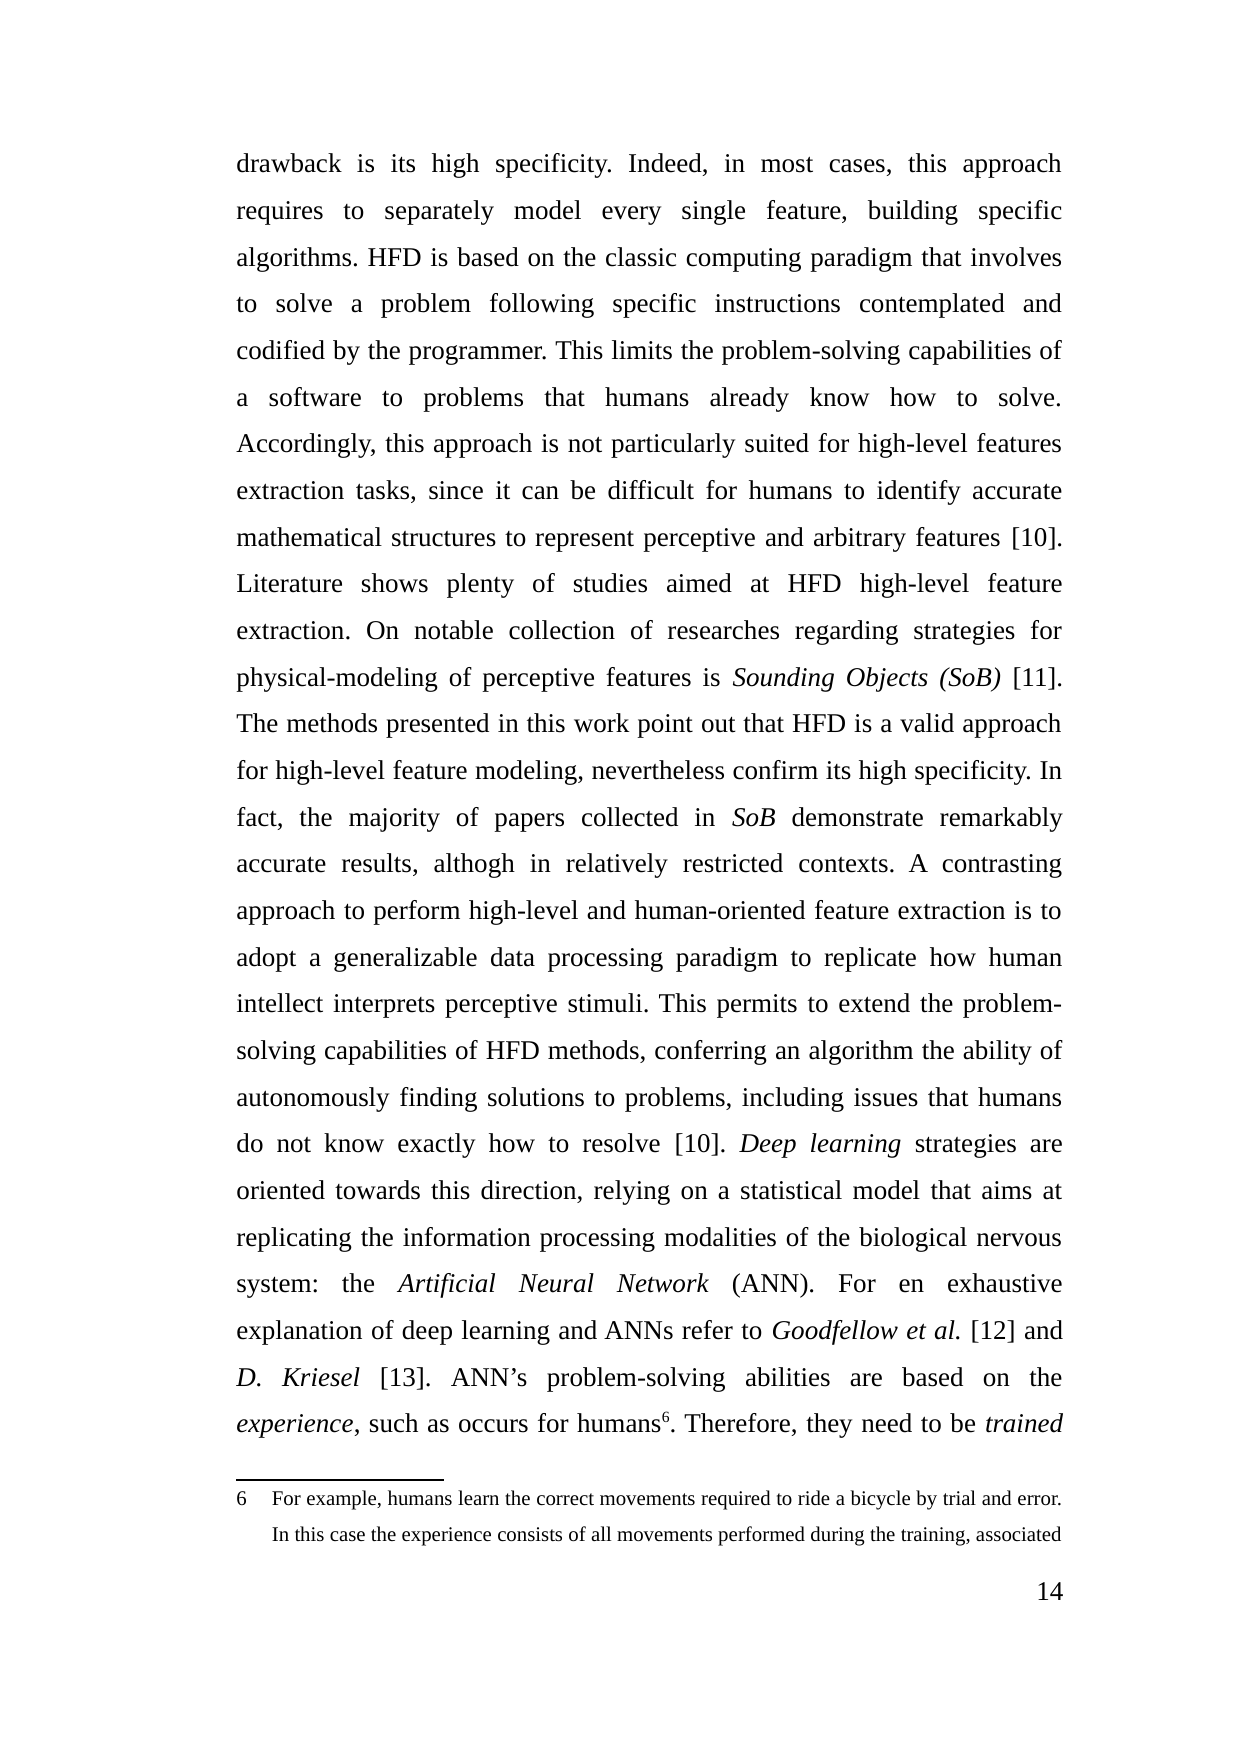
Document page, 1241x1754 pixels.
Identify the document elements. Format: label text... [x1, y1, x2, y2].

text drawback is its high specificity. Indeed, in most cases, this approach requires to separately model every single feature, building specific algorithms. HFD is based on the classic computing paradigm that involves to solve a problem following specific instructions contemplated and codified by the programmer. This limits the problem-solving capabilities of a software to problems that humans already know how to solve. Accordingly, this approach is not particularly suited for high-level features extraction tasks, since it can be difficult for humans to identify accurate mathematical structures to represent perceptive and arbitrary features [10]. Literature shows plenty of studies aimed at HFD high-level feature extraction. On notable collection of researches regarding strategies for physical-modeling of perceptive features is Sounding Objects (SoB) [11]. The methods presented in this work point out that HFD is a valid approach for high-level feature modeling, nevertheless confirm its high specificity. In fact, the majority of papers collected in SoB demonstrate remarkably accurate results, althogh in relatively restricted contexts. A contrasting approach to perform high-level and human-oriented feature extraction is to adopt a generalizable data processing paradigm to replicate how human intellect interprets perceptive stimuli. This permits to extend the problem-solving capabilities of HFD methods, conferring an algorithm the ability of autonomously finding solutions to problems, including issues that humans do not know exactly how to resolve [10]. Deep learning strategies are oriented towards this direction, relying on a statistical model that aims at replicating the information processing modalities of the biological nervous system: the Artificial Neural Network (ANN). For en exhaustive explanation of deep learning and ANNs refer to Goodfellow et al. [12] and D. Kriesel [13]. ANN’s problem-solving abilities are based on the experience, such as occurs for humans. Therefore, they need to be trained [236, 148, 1063, 1439]
text For example, humans learn the correct movements required to ride a bicycle by trial and error. In this case the experience consists of all movements performed during the training, associated [236, 1486, 1063, 1546]
